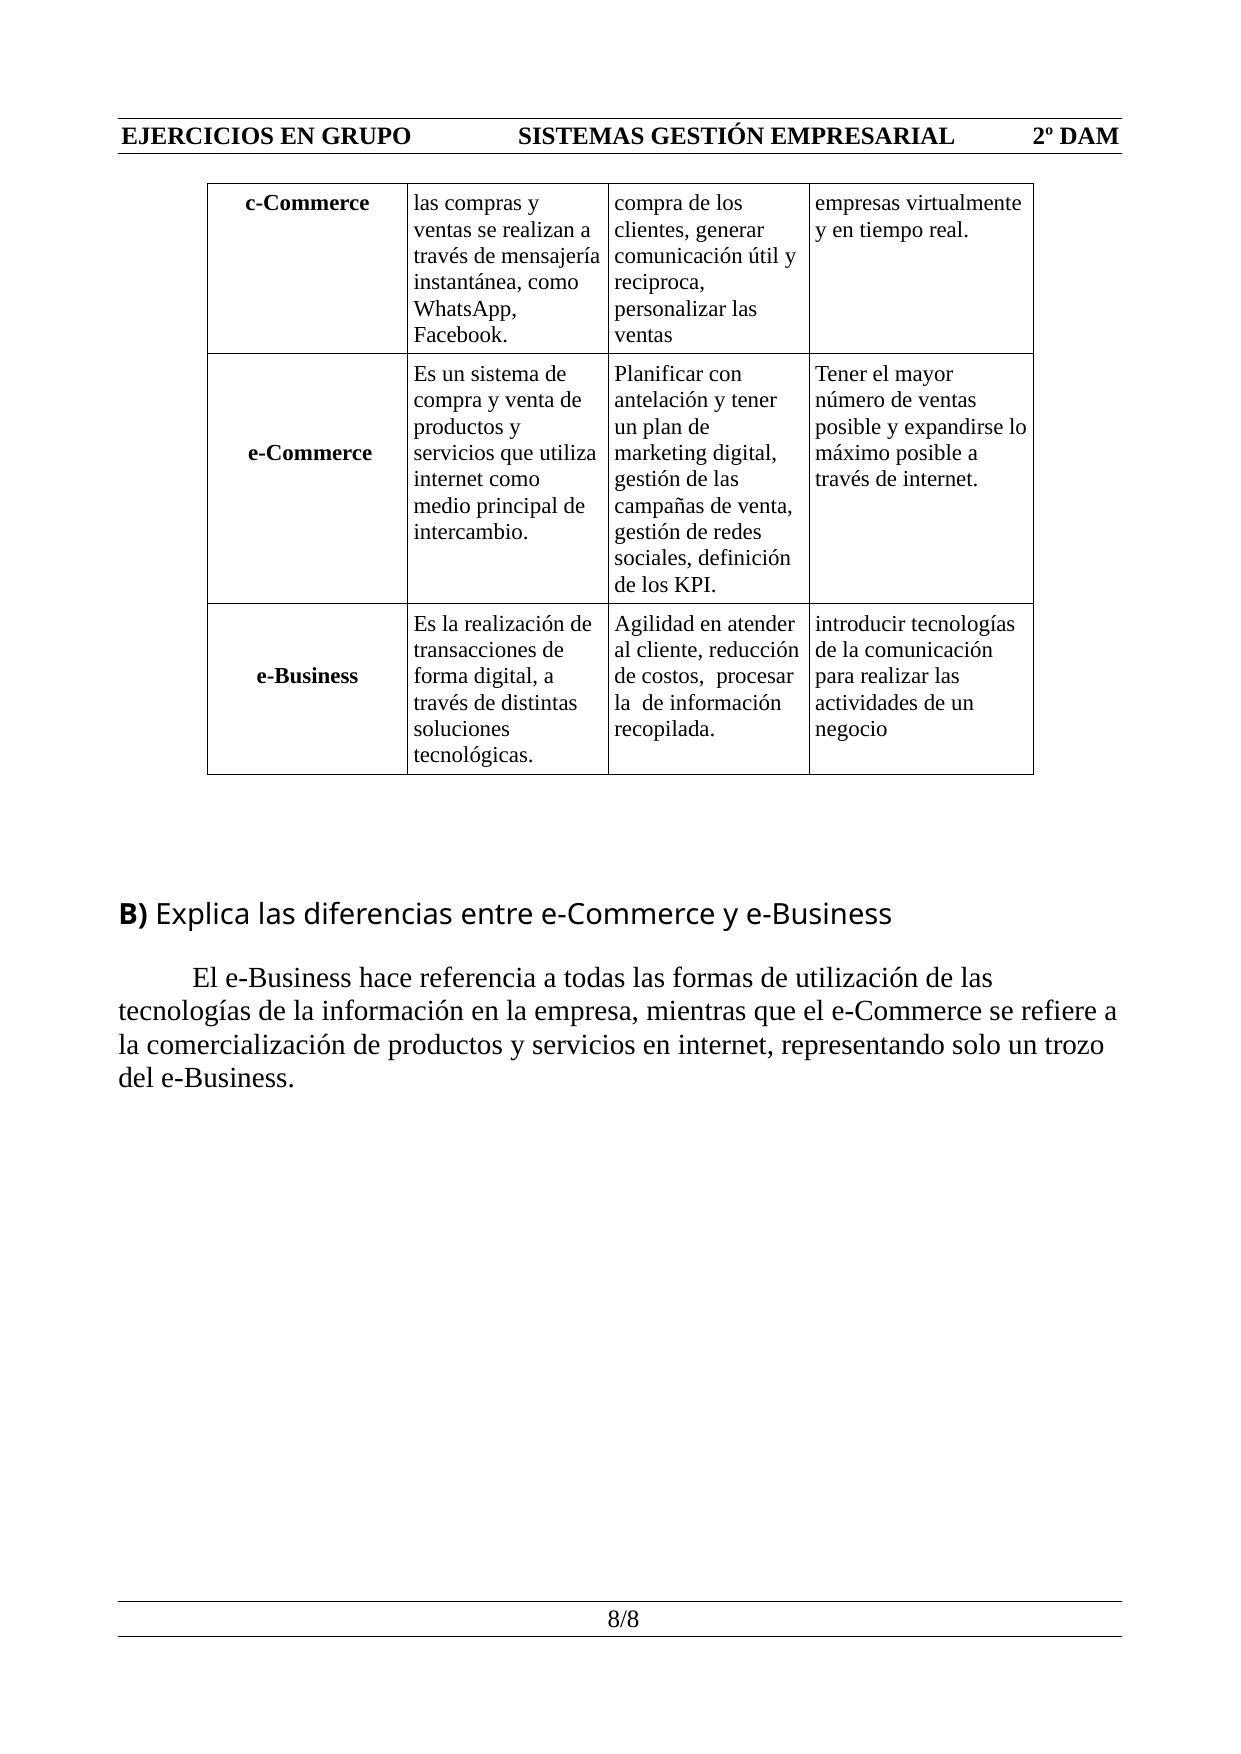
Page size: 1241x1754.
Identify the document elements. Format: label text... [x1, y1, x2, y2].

table_cell empresas virtualmente y en tiempo real. [810, 184, 1033, 353]
table_cell introducir tecnologías de la comunicación para realizar las actividades de un negocio [810, 604, 1033, 773]
table_cell e-Commerce [208, 354, 407, 603]
table_cell Planificar con antelación y tener un plan de marketing digital, gestión de las campañas de venta, gestión de redes sociales, definición de los KPI. [609, 354, 809, 603]
table_cell Es la realización de transacciones de forma digital, a través de distintas soluciones tecnológicas. [408, 604, 608, 773]
table_cell las compras y ventas se realizan a través de mensajería instantánea, como WhatsApp, Facebook. [408, 184, 608, 353]
table_cell compra de los clientes, generar comunicación útil y reciproca, personalizar las ventas [609, 184, 809, 353]
table_cell Es un sistema de compra y venta de productos y servicios que utiliza internet como medio principal de intercambio. [408, 354, 608, 603]
table_cell e-Business [208, 604, 407, 773]
table_cell c-Commerce [208, 184, 407, 353]
text B) Explica las diferencias entre e-Commerce y e-Business [118, 854, 1122, 933]
table_cell Tener el mayor número de ventas posible y expandirse lo máximo posible a través de internet. [810, 354, 1033, 603]
text El e-Business hace referencia a todas las formas de utilización de las tecnologías de la información en la empresa, mientras que el e-Commerce se refiere a la comercialización de productos y servicios en internet, representando solo un trozo del e-Business. [118, 960, 1122, 1094]
table_cell Agilidad en atender al cliente, reducción de costos, procesar la de información recopilada. [609, 604, 809, 773]
